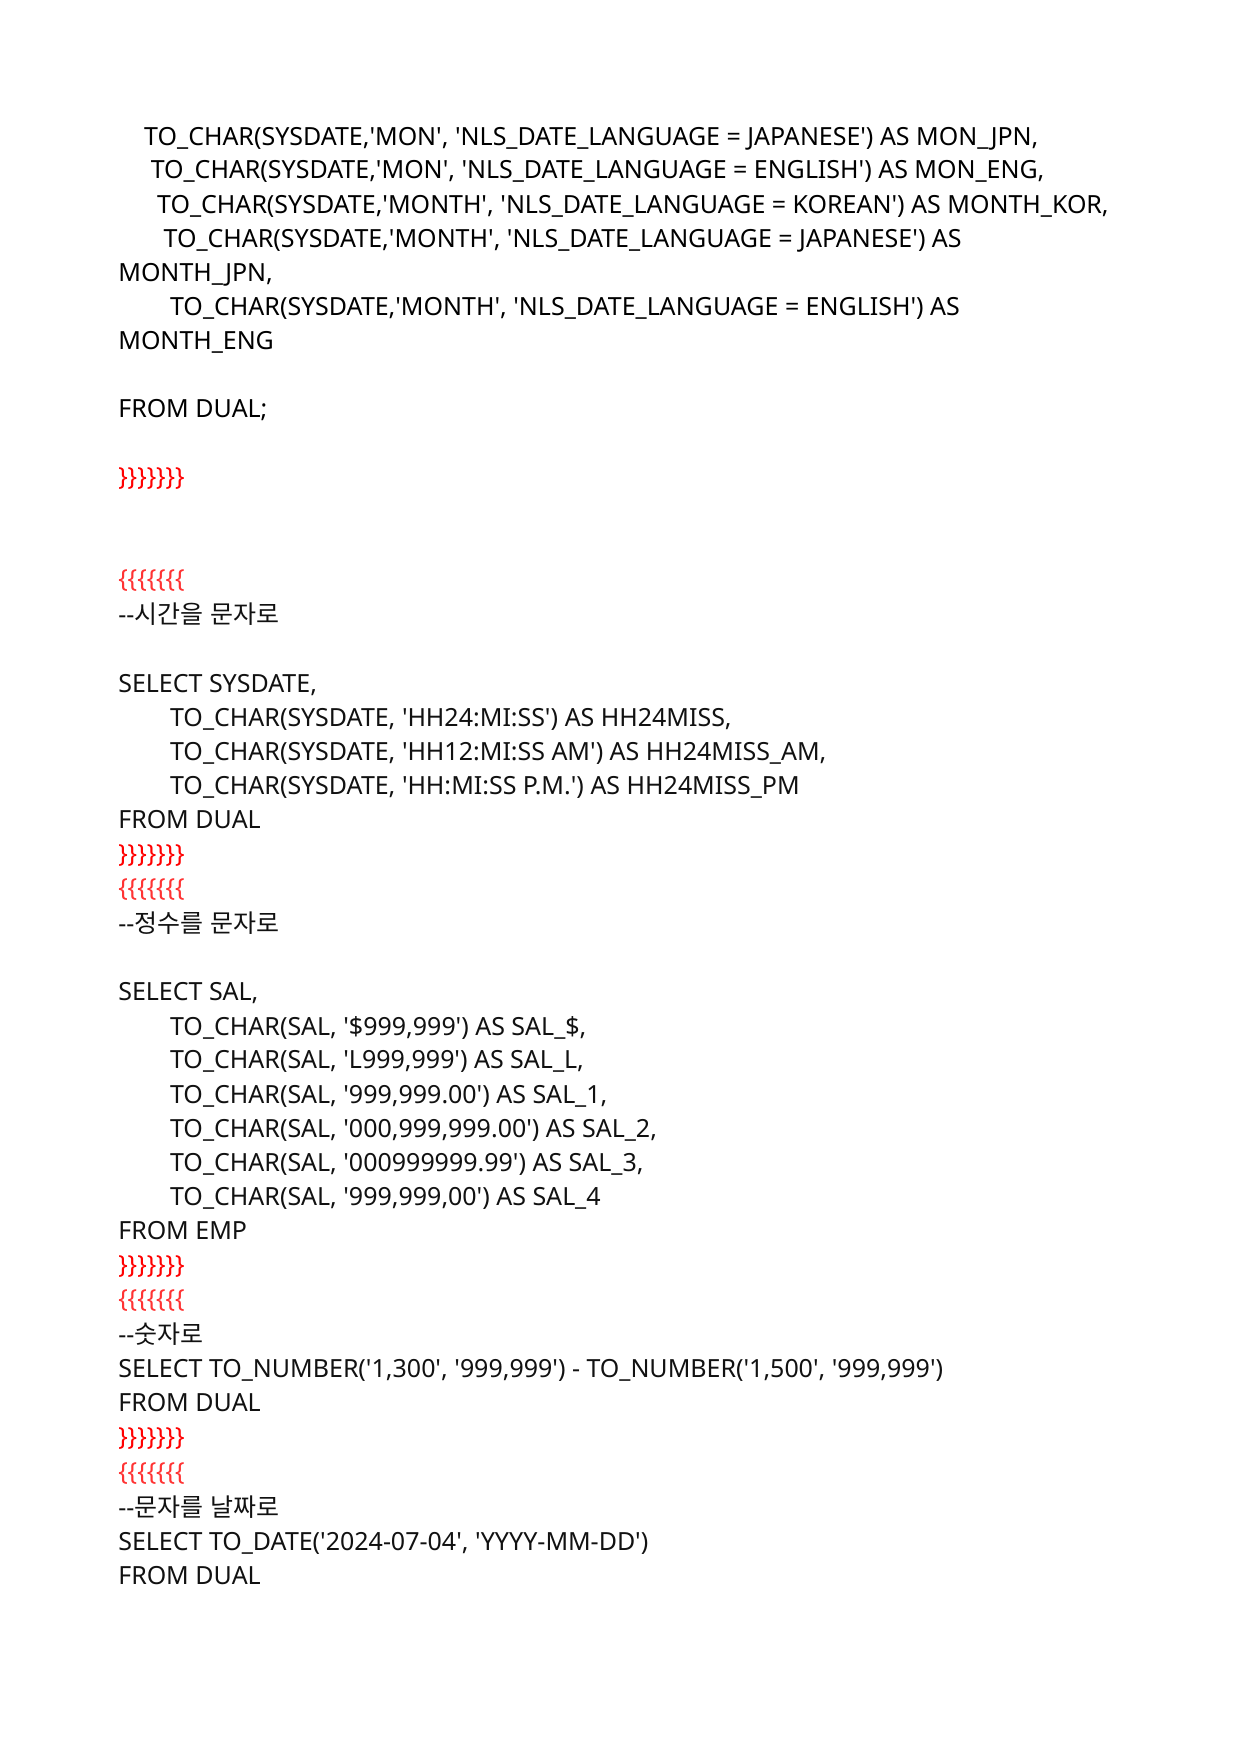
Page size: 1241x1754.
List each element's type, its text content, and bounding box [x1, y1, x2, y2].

text {{{{{{{ [118, 870, 1122, 904]
text }}}}}}} [118, 459, 1122, 493]
text TO_CHAR(SAL, 'L999,999') AS SAL_L, [118, 1042, 1122, 1076]
text TO_CHAR(SYSDATE, 'HH24:MI:SS') AS HH24MISS, [118, 699, 1122, 733]
text FROM DUAL [118, 1385, 1122, 1419]
text TO_CHAR(SAL, '000999999.99') AS SAL_3, [118, 1144, 1122, 1178]
text SELECT TO_NUMBER('1,300', '999,999') - TO_NUMBER('1,500', '999,999') [118, 1351, 1122, 1385]
text TO_CHAR(SYSDATE,'MON', 'NLS_DATE_LANGUAGE = ENGLISH') AS MON_ENG, [118, 152, 1122, 186]
text FROM DUAL [118, 802, 1122, 836]
text --정수를 문자로 [118, 904, 1122, 940]
text --시간을 문자로 [118, 595, 1122, 631]
text TO_CHAR(SAL, '$999,999') AS SAL_$, [118, 1008, 1122, 1042]
text TO_CHAR(SYSDATE,'MONTH', 'NLS_DATE_LANGUAGE = KOREAN') AS MONTH_KOR, [118, 186, 1122, 220]
text SELECT SAL, [118, 974, 1122, 1008]
text FROM EMP [118, 1212, 1122, 1247]
text TO_CHAR(SYSDATE, 'HH12:MI:SS AM') AS HH24MISS_AM, [118, 733, 1122, 767]
text }}}}}}} [118, 1419, 1122, 1453]
text TO_CHAR(SYSDATE, 'HH:MI:SS P.M.') AS HH24MISS_PM [118, 767, 1122, 802]
text --숫자로 [118, 1315, 1122, 1351]
text --문자를 날짜로 [118, 1487, 1122, 1523]
text {{{{{{{ [118, 561, 1122, 595]
text FROM DUAL [118, 1557, 1122, 1592]
text }}}}}}} [118, 836, 1122, 870]
text }}}}}}} [118, 1247, 1122, 1281]
text TO_CHAR(SYSDATE,'MONTH', 'NLS_DATE_LANGUAGE = JAPANESE') AS MONTH_JPN, [118, 220, 1122, 288]
text TO_CHAR(SAL, '999,999,00') AS SAL_4 [118, 1178, 1122, 1212]
text TO_CHAR(SYSDATE,'MON', 'NLS_DATE_LANGUAGE = JAPANESE') AS MON_JPN, [118, 118, 1122, 152]
text TO_CHAR(SYSDATE,'MONTH', 'NLS_DATE_LANGUAGE = ENGLISH') AS MONTH_ENG [118, 288, 1122, 357]
text {{{{{{{ [118, 1453, 1122, 1487]
text TO_CHAR(SAL, '000,999,999.00') AS SAL_2, [118, 1110, 1122, 1144]
text FROM DUAL; [118, 391, 1122, 425]
text TO_CHAR(SAL, '999,999.00') AS SAL_1, [118, 1076, 1122, 1110]
text SELECT SYSDATE, [118, 665, 1122, 699]
text SELECT TO_DATE('2024-07-04', 'YYYY-MM-DD') [118, 1523, 1122, 1557]
text {{{{{{{ [118, 1281, 1122, 1315]
